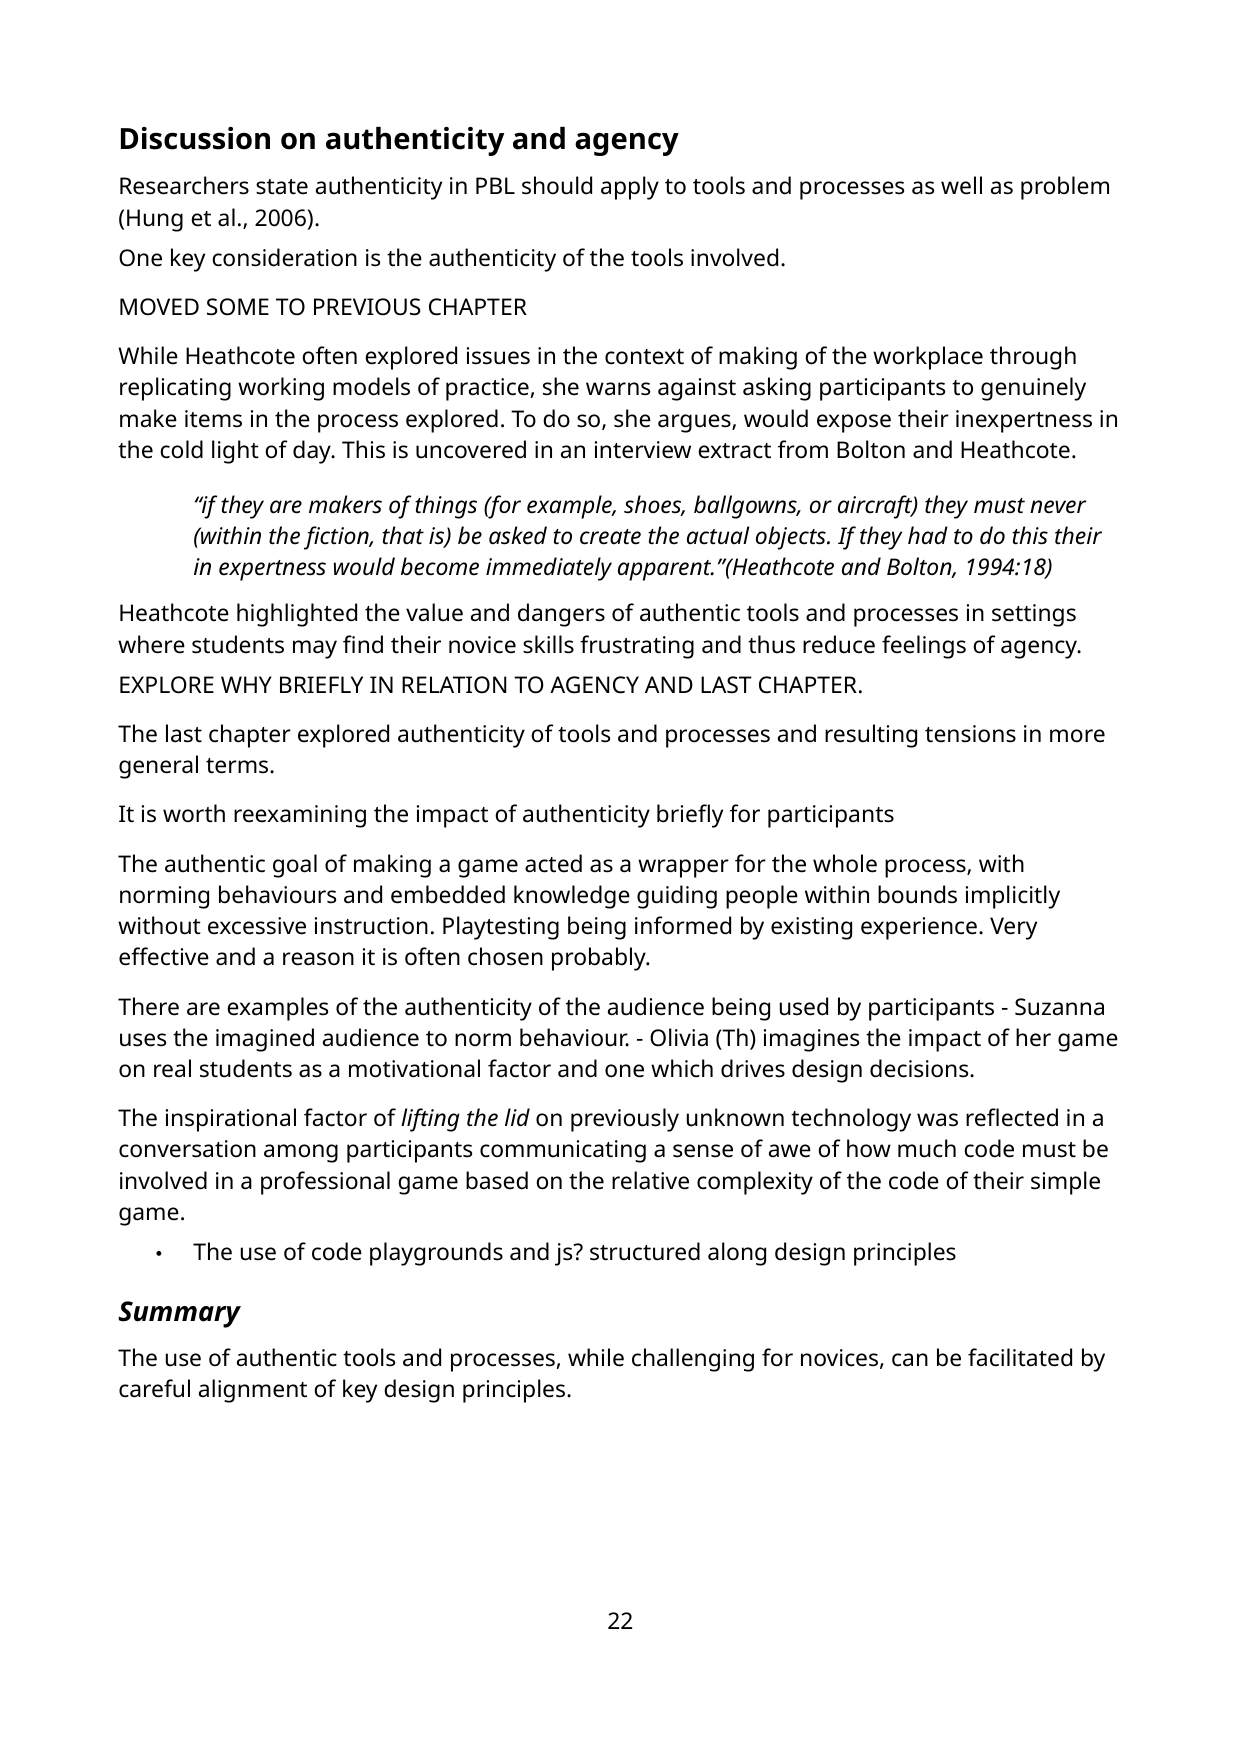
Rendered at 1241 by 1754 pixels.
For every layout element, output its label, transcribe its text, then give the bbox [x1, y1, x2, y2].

text The last chapter explored authenticity of tools and processes and resulting tensions in more general terms. [118, 718, 1122, 781]
text One key consideration is the authenticity of the tools involved. [118, 242, 1122, 273]
text The use of authentic tools and processes, while challenging for novices, can be facilitated by careful alignment of key design principles. [118, 1342, 1122, 1404]
text MOVED SOME TO PREVIOUS CHAPTER [118, 291, 1122, 322]
subtitle Discussion on authenticity and agency [118, 118, 1122, 158]
text The authentic goal of making a game acted as a wrapper for the whole process, with norming behaviours and embedded knowledge guiding people within bounds implicitly without excessive instruction. Playtesting being informed by existing experience. Very effective and a reason it is often chosen probably. [118, 848, 1122, 973]
text Heathcote highlighted the value and dangers of authentic tools and processes in settings where students may find their novice skills frustrating and thus reduce feelings of agency. [118, 597, 1122, 660]
text While Heathcote often explored issues in the context of making of the workplace through replicating working models of practice, she warns against asking participants to genuinely make items in the process explored. To do so, she argues, would expose their inexpertness in the cold light of day. This is uncovered in an interview extract from Bolton and Heathcote. [118, 340, 1122, 465]
text It is worth reexamining the impact of authenticity briefly for participants [118, 798, 1122, 830]
subtitle Summary [118, 1292, 1122, 1329]
text There are examples of the authenticity of the audience being used by participants - Suzanna uses the imagined audience to norm behaviour. - Olivia (Th) imagines the impact of her game on real students as a motivational factor and one which drives design decisions. [118, 991, 1122, 1084]
text “if they are makers of things (for example, shoes, ballgowns, or aircraft) they must never (within the fiction, that is) be asked to create the actual objects. If they had to do this their in expertness would become immediately apparent.”(Heathcote and Bolton, 1994:18) [193, 489, 1122, 583]
text Researchers state authenticity in PBL should apply to tools and processes as well as problem (Hung et al., 2006). [118, 170, 1122, 233]
text The inspirational factor of lifting the lid on previously unknown technology was reflected in a conversation among participants communicating a sense of awe of how much code must be involved in a professional game based on the relative complexity of the code of their simple game. [118, 1102, 1122, 1227]
text EXPLORE WHY BRIEFLY IN RELATION TO AGENCY AND LAST CHAPTER. [118, 669, 1122, 700]
list The use of code playgrounds and js? structured along design principles [156, 1236, 1122, 1267]
